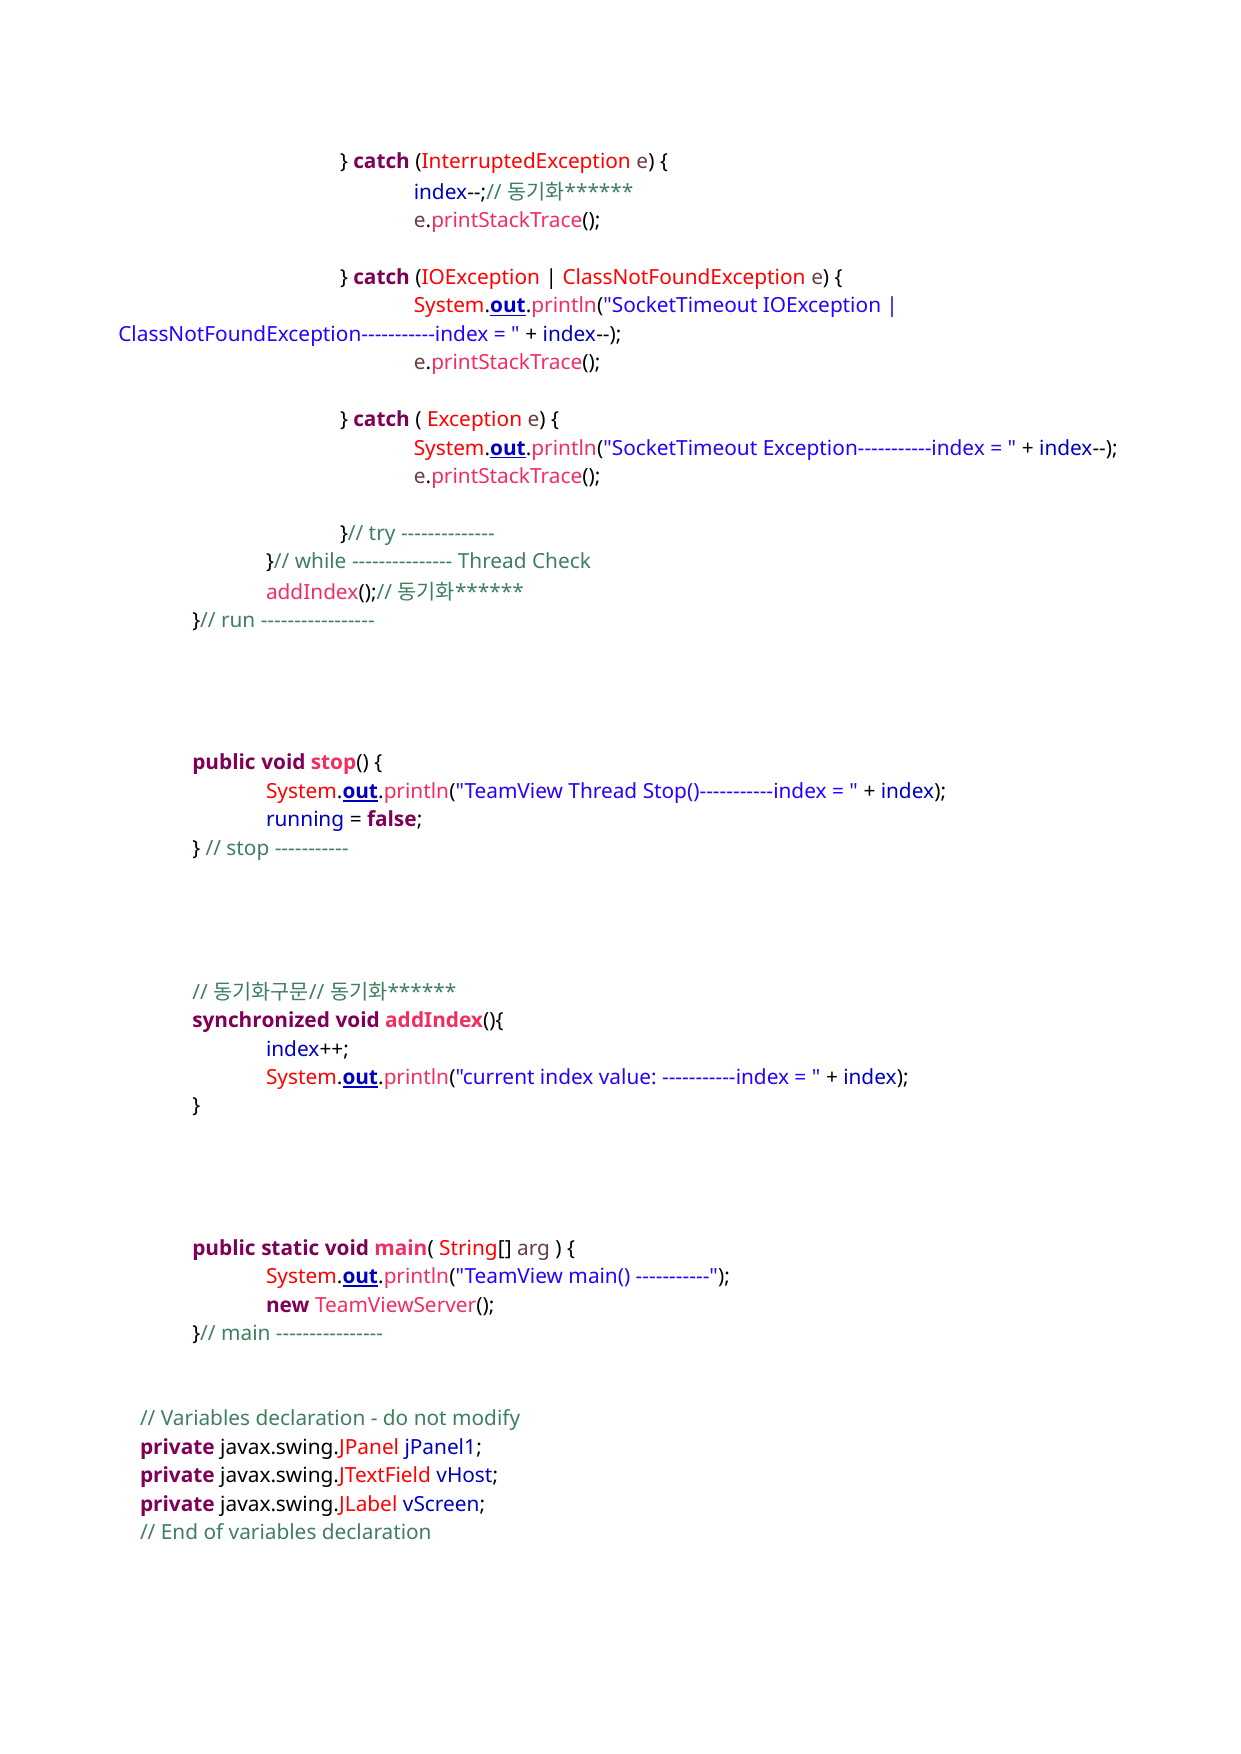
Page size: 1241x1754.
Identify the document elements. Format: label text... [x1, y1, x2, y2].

text // 동기화구문// 동기화****** [118, 975, 1122, 1005]
text running = false; [118, 804, 1122, 833]
text index--;// 동기화****** [118, 175, 1122, 205]
text addIndex();// 동기화****** [118, 575, 1122, 605]
text } catch (InterruptedException e) { [118, 147, 1122, 175]
text } catch ( Exception e) { [118, 404, 1122, 433]
text // End of variables declaration [118, 1517, 1122, 1546]
text } catch (IOException | ClassNotFoundException e) { [118, 262, 1122, 291]
text synchronized void addIndex(){ [118, 1005, 1122, 1034]
text // Variables declaration - do not modify [118, 1403, 1122, 1432]
text private javax.swing.JPanel jPanel1; [118, 1432, 1122, 1460]
text public static void main( String[] arg ) { [118, 1233, 1122, 1261]
text e.printStackTrace(); [118, 347, 1122, 376]
text } [118, 1091, 1122, 1119]
text index++; [118, 1034, 1122, 1062]
text } // stop ----------- [118, 833, 1122, 861]
text }// while --------------- Thread Check [118, 547, 1122, 575]
text private javax.swing.JTextField vHost; [118, 1460, 1122, 1489]
text }// try -------------- [118, 518, 1122, 547]
text public void stop() { [118, 747, 1122, 776]
text System.out.println("SocketTimeout IOException | ClassNotFoundException-----------index = " + index--); [118, 291, 1122, 347]
text }// main ---------------- [118, 1318, 1122, 1347]
text System.out.println("current index value: -----------index = " + index); [118, 1062, 1122, 1091]
text private javax.swing.JLabel vScreen; [118, 1489, 1122, 1517]
text }// run ----------------- [118, 605, 1122, 634]
text System.out.println("TeamView Thread Stop()-----------index = " + index); [118, 776, 1122, 804]
text e.printStackTrace(); [118, 205, 1122, 234]
text e.printStackTrace(); [118, 461, 1122, 490]
text new TeamViewServer(); [118, 1290, 1122, 1318]
text System.out.println("TeamView main() -----------"); [118, 1261, 1122, 1290]
text System.out.println("SocketTimeout Exception-----------index = " + index--); [118, 433, 1122, 461]
